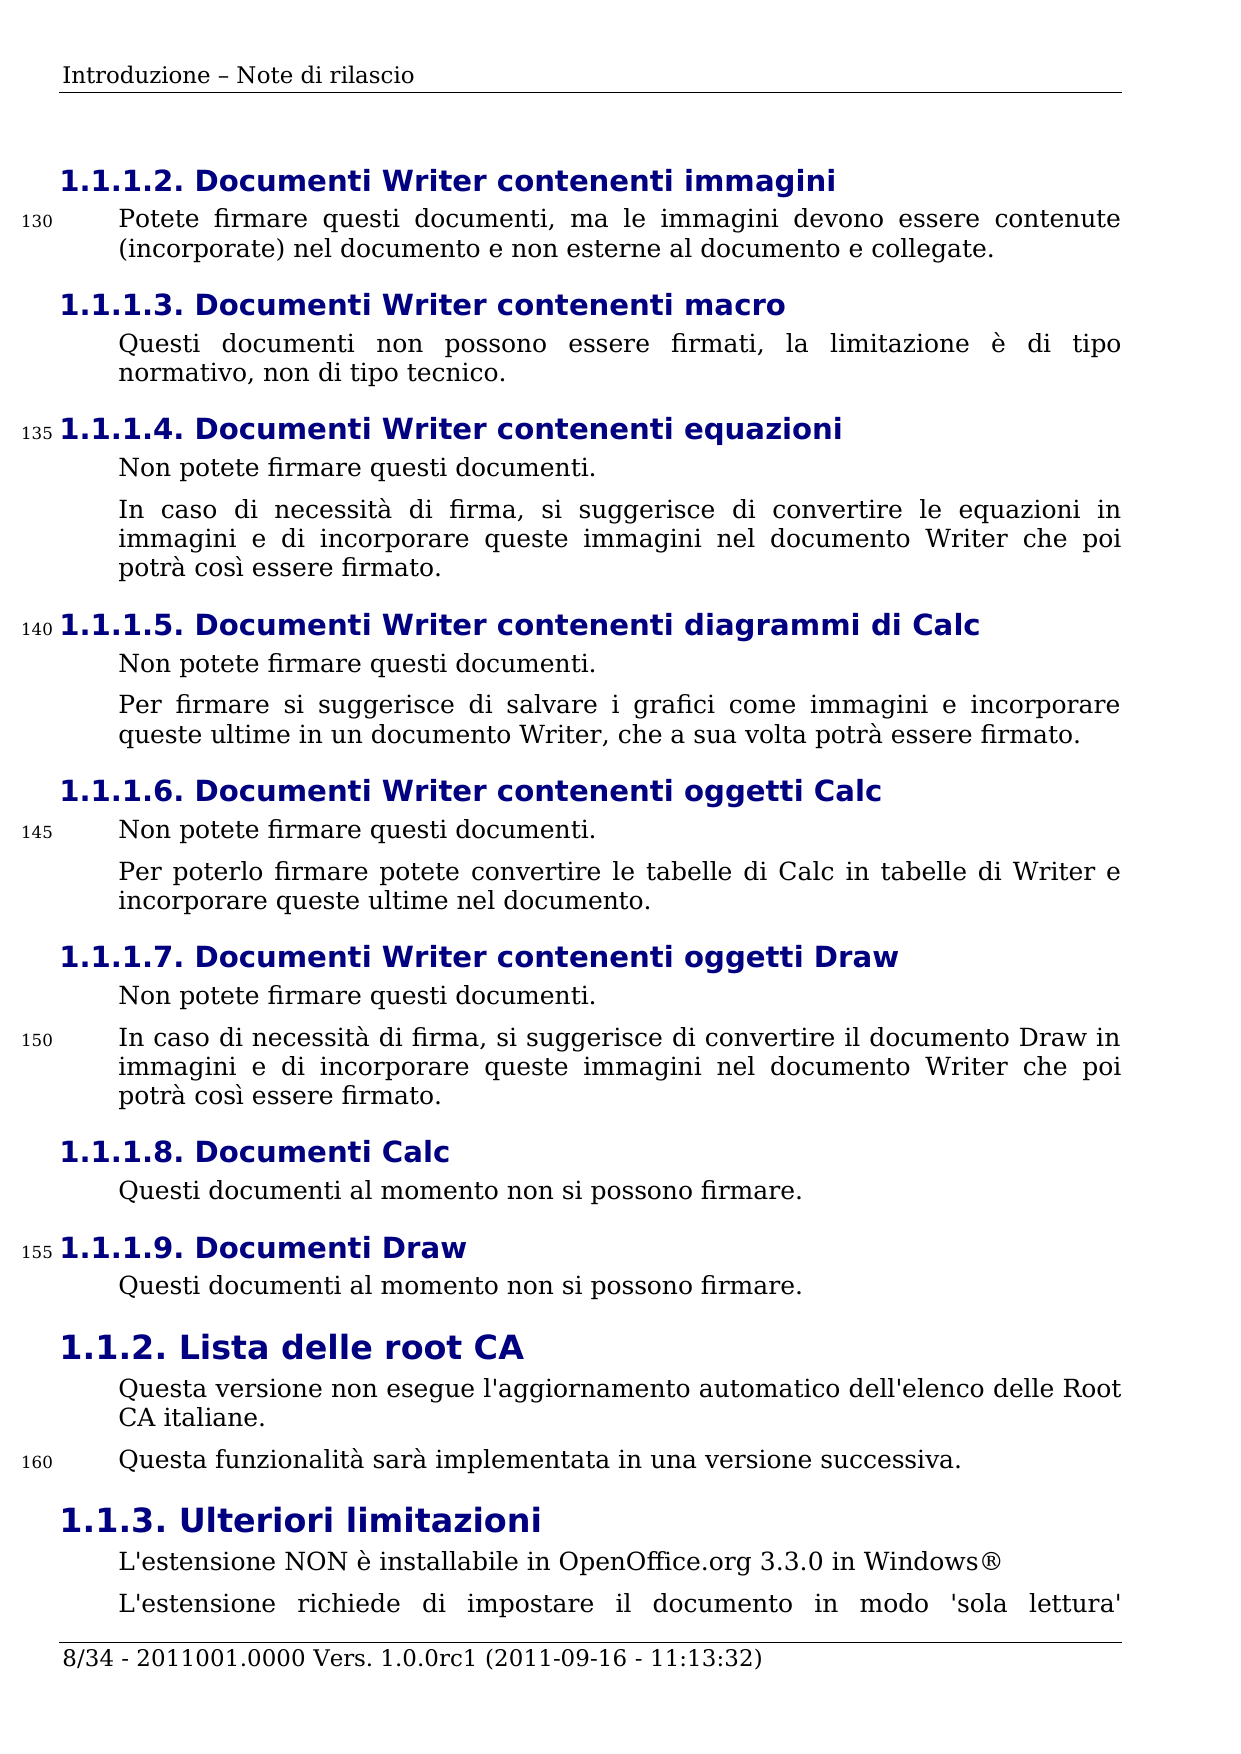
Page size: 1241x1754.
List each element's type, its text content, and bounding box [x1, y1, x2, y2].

subtitle Documenti Writer contenenti diagrammi di Calc [59, 608, 1122, 642]
text Non potete firmare questi documenti. [118, 981, 1122, 1010]
text Questi documenti al momento non si possono firmare. [118, 1272, 1122, 1301]
text In caso di necessità di firma, si suggerisce di convertire le equazioni in immagini e di incorporare queste immagini nel documento Writer che poi potrà così essere firmato. [118, 495, 1122, 583]
subtitle Ulteriori limitazioni [59, 1502, 1122, 1541]
text Questa versione non esegue l'aggiornamento automatico dell'elenco delle Root CA italiane. [118, 1374, 1122, 1432]
text Potete firmare questi documenti, ma le immagini devono essere contenute (incorporate) nel documento e non esterne al documento e collegate. [118, 204, 1122, 263]
text Non potete firmare questi documenti. [118, 815, 1122, 844]
subtitle Documenti Writer contenenti macro [59, 288, 1122, 322]
text Questi documenti non possono essere firmati, la limitazione è di tipo normativo, non di tipo tecnico. [118, 329, 1122, 387]
text L'estensione NON è installabile in OpenOffice.org 3.3.0 in Windows® [118, 1547, 1122, 1576]
text L'estensione richiede di impostare il documento in modo 'sola lettura' [118, 1589, 1122, 1618]
subtitle Lista delle root CA [59, 1329, 1122, 1367]
subtitle Documenti Writer contenenti oggetti Draw [59, 940, 1122, 974]
text Questi documenti al momento non si possono firmare. [118, 1176, 1122, 1206]
text Questa funzionalità sarà implementata in una versione successiva. [118, 1445, 1122, 1474]
subtitle Documenti Writer contenenti oggetti Calc [59, 774, 1122, 808]
text Non potete firmare questi documenti. [118, 649, 1122, 678]
text Per firmare si suggerisce di salvare i grafici come immagini e incorporare queste ultime in un documento Writer, che a sua volta potrà essere firmato. [118, 691, 1122, 749]
subtitle Documenti Draw [59, 1231, 1122, 1265]
subtitle Documenti Calc [59, 1136, 1122, 1170]
text In caso di necessità di firma, si suggerisce di convertire il documento Draw in immagini e di incorporare queste immagini nel documento Writer che poi potrà così essere firmato. [118, 1023, 1122, 1111]
text Non potete firmare questi documenti. [118, 453, 1122, 483]
text Per poterlo firmare potete convertire le tabelle di Calc in tabelle di Writer e incorporare queste ultime nel documento. [118, 857, 1122, 915]
subtitle Documenti Writer contenenti equazioni [59, 412, 1122, 447]
subtitle Documenti Writer contenenti immagini [59, 164, 1122, 198]
